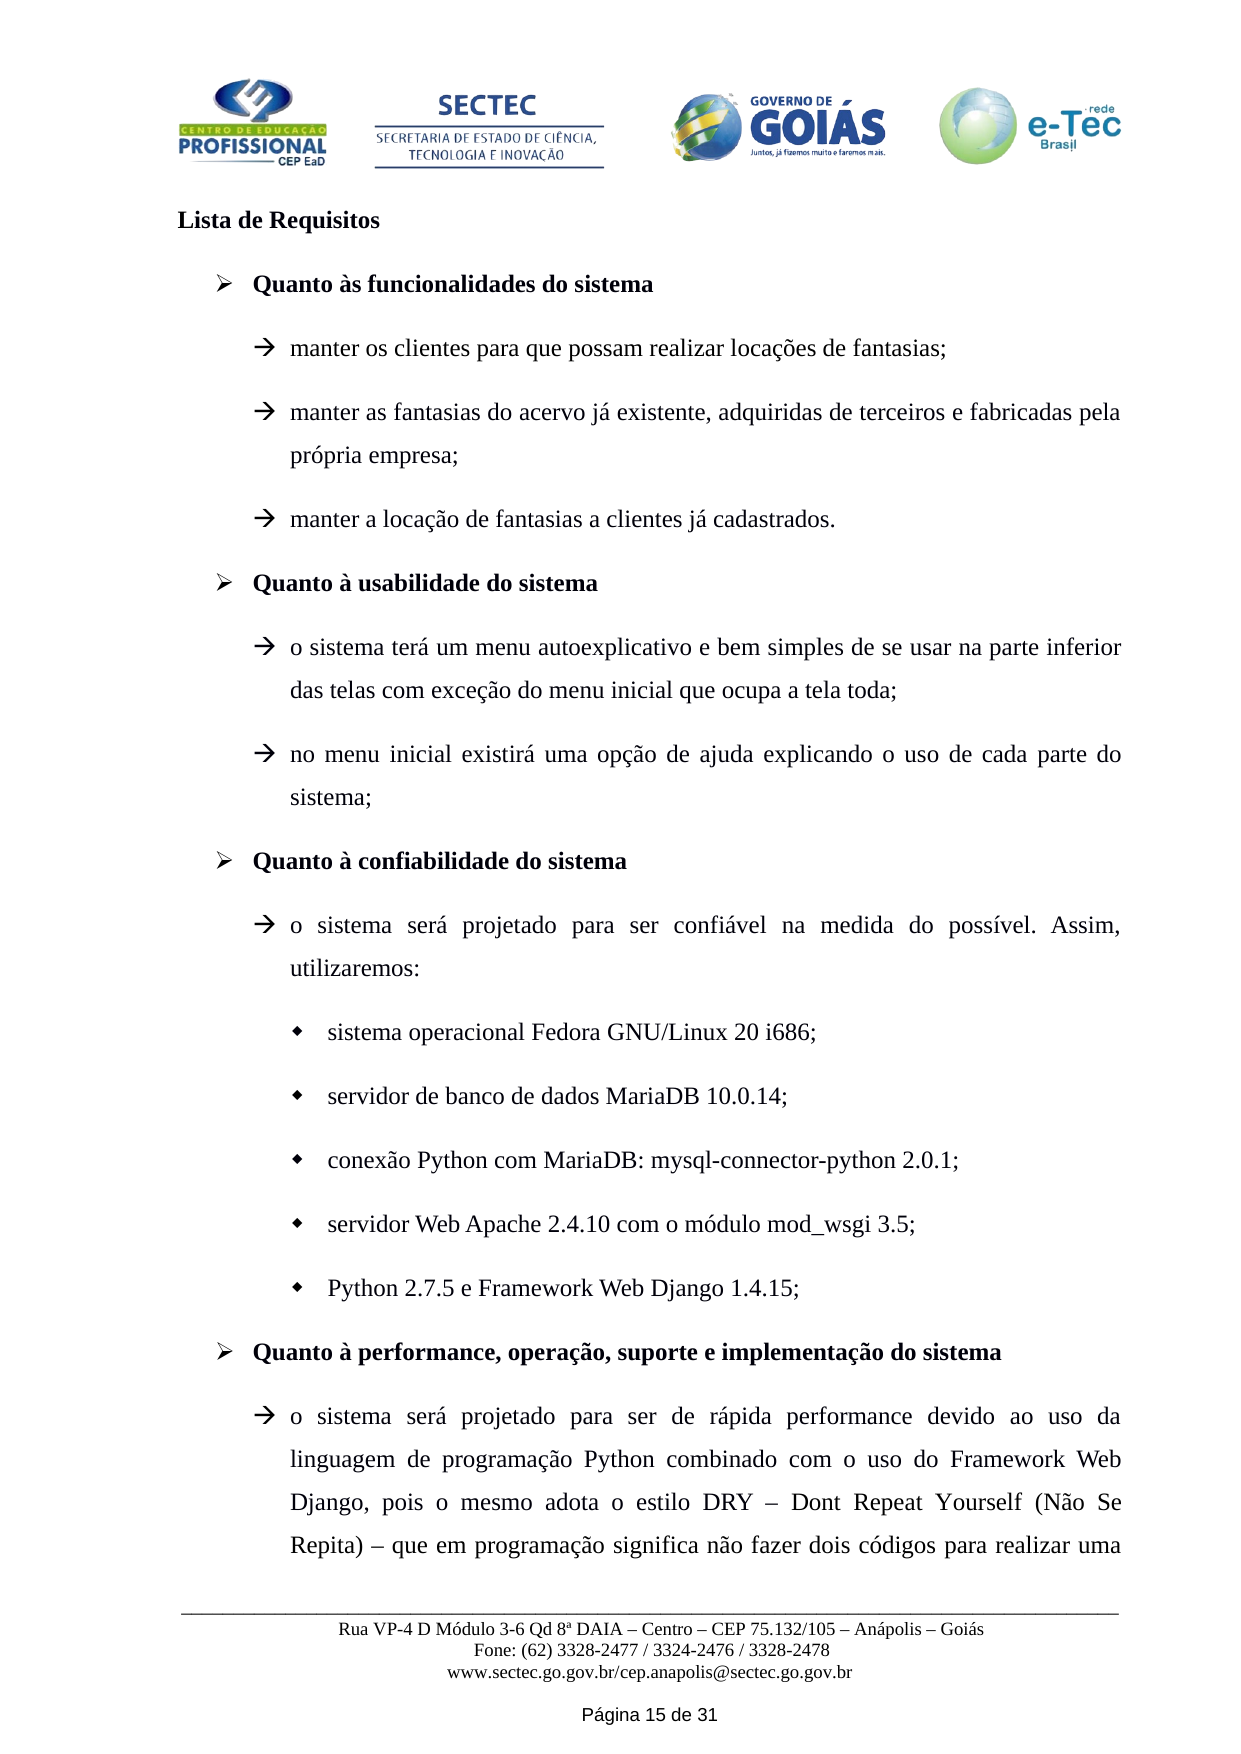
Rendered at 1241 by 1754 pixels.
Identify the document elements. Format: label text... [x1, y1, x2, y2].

list manter os clientes para que possam realizar locações de fantasias; [252, 333, 1122, 362]
list Quanto à performance, operação, suporte e implementação do sistema [215, 1337, 1122, 1366]
list Quanto à usabilidade do sistema [214, 568, 1122, 597]
list manter as fantasias do acervo já existente, adquiridas de terceiros e fabricadas pela própria empresa; [252, 397, 1122, 469]
list Quanto às funcionalidades do sistema [214, 269, 1122, 298]
list Python 2.7.5 e Framework Web Django 1.4.15; [290, 1273, 1122, 1302]
list Quanto à confiabilidade do sistema [214, 846, 1122, 875]
list no menu inicial existirá uma opção de ajuda explicando o uso de cada parte do sistema; [252, 739, 1122, 811]
list sistema operacional Fedora GNU/Linux 20 i686; [290, 1017, 1122, 1046]
picture [177, 75, 1123, 176]
list o sistema será projetado para ser de rápida performance devido ao uso da linguagem de programação Python combinado com o uso do Framework Web Django, pois o mesmo adota o estilo DRY – Dont Repeat Yourself (Não Se Repita) – que em programação significa não fazer dois códigos para realizar uma [252, 1401, 1122, 1559]
list manter a locação de fantasias a clientes já cadastrados. [252, 504, 1122, 533]
list conexão Python com MariaDB: mysql-connector-python 2.0.1; [290, 1145, 1122, 1174]
list servidor de banco de dados MariaDB 10.0.14; [290, 1081, 1122, 1110]
list servidor Web Apache 2.4.10 com o módulo mod_wsgi 3.5; [290, 1209, 1122, 1238]
text Lista de Requisitos [177, 205, 1122, 234]
list o sistema terá um menu autoexplicativo e bem simples de se usar na parte inferior das telas com exceção do menu inicial que ocupa a tela toda; [252, 632, 1122, 704]
list o sistema será projetado para ser confiável na medida do possível. Assim, utilizaremos: [252, 910, 1122, 982]
